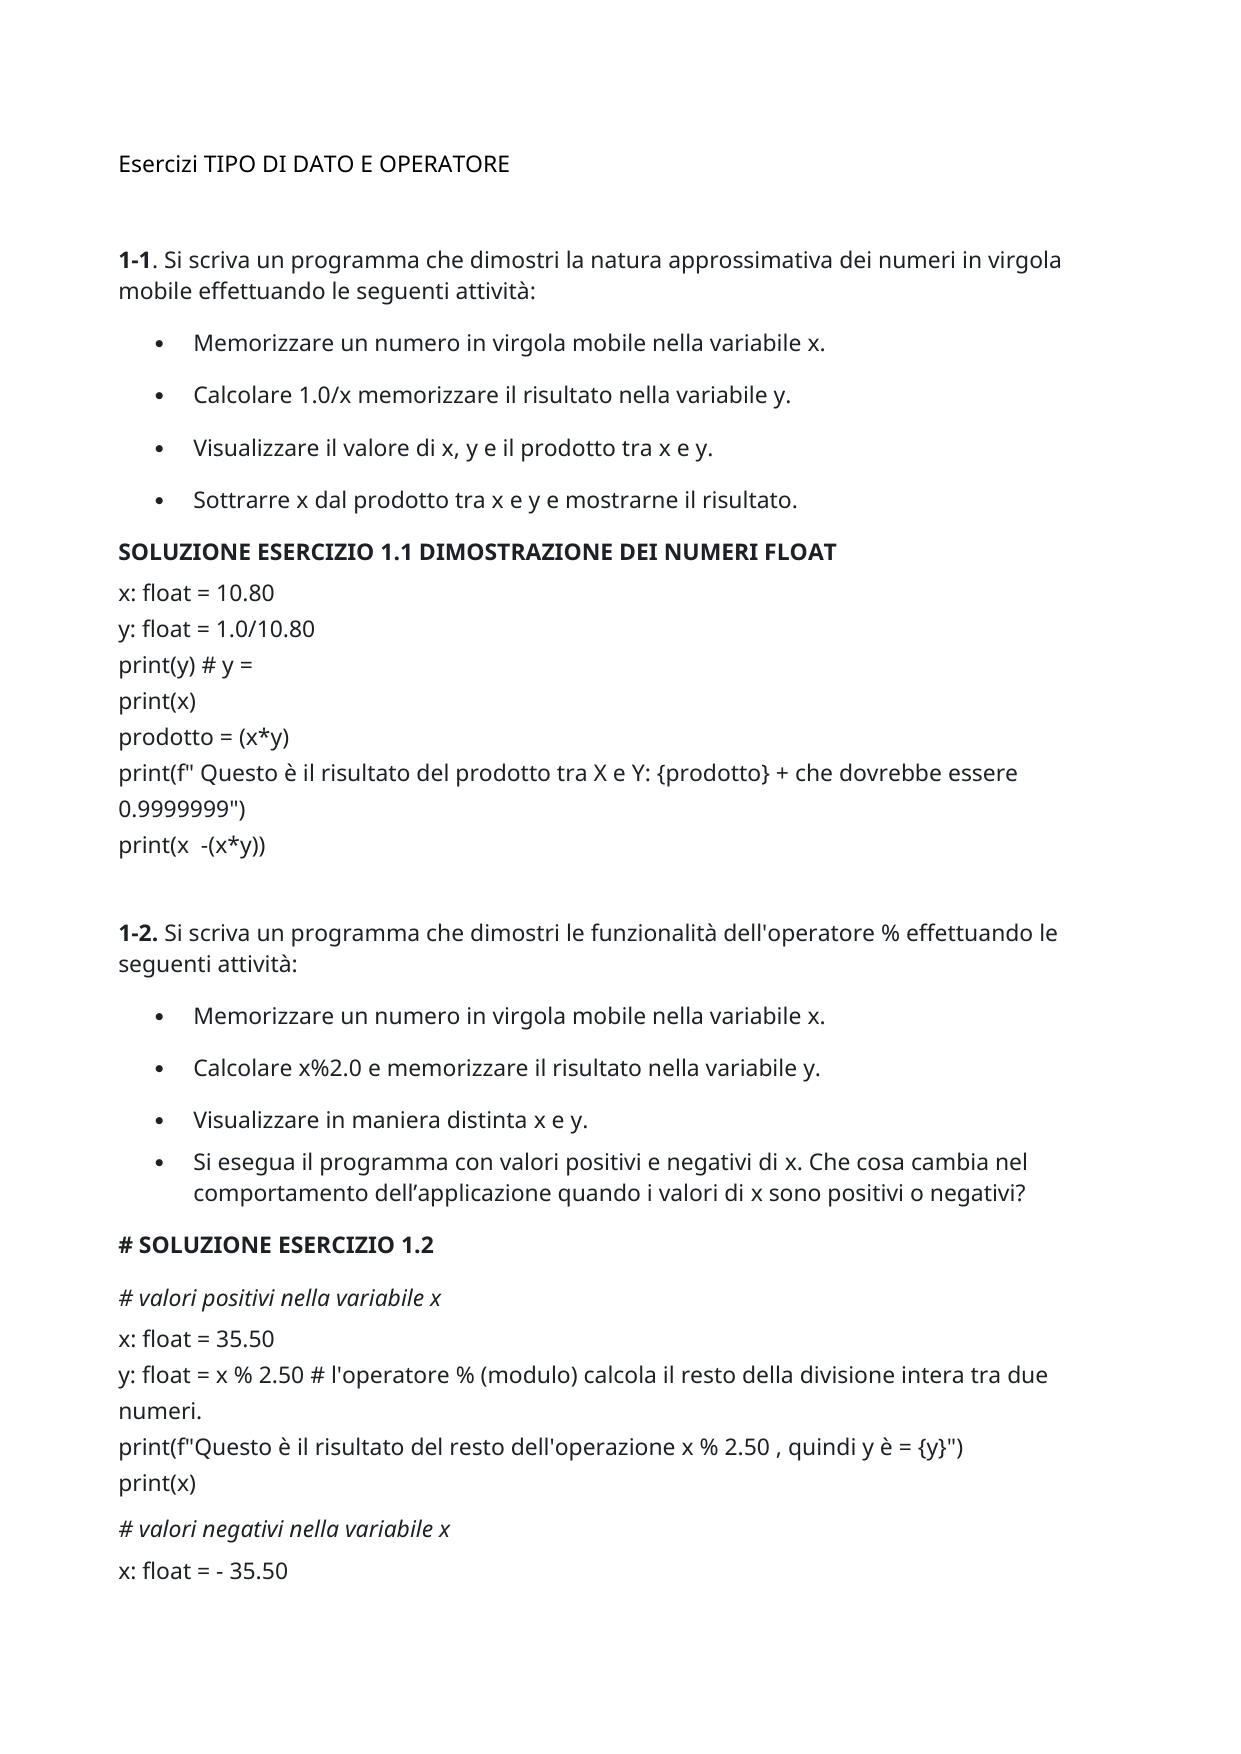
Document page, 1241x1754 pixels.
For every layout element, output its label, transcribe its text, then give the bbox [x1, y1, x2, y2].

text print(x) [118, 685, 1122, 716]
text print(f"Questo è il risultato del resto dell'operazione x % 2.50 , quindi y è = {y}") [118, 1431, 1122, 1462]
text x: float = - 35.50 [118, 1555, 1122, 1586]
text print(x) [118, 1467, 1122, 1498]
text print(f" Questo è il risultato del prodotto tra X e Y: {prodotto} + che dovrebbe essere 0.9999999") [118, 757, 1122, 824]
text 1-2. Si scriva un programma che dimostri le funzionalità dell'operatore % effettuando le seguenti attività: [118, 917, 1122, 979]
text SOLUZIONE ESERCIZIO 1.1 DIMOSTRAZIONE DEI NUMERI FLOAT [118, 536, 1122, 567]
list Visualizzare il valore di x, y e il prodotto tra x e y. [156, 432, 1122, 463]
text x: float = 35.50 [118, 1323, 1122, 1354]
list Memorizzare un numero in virgola mobile nella variabile x. [156, 1000, 1122, 1032]
list Sottrarre x dal prodotto tra x e y e mostrarne il risultato. [156, 484, 1122, 515]
text print(y) # y = [118, 649, 1122, 681]
list Visualizzare in maniera distinta x e y. [156, 1104, 1122, 1136]
text print(x -(x*y)) [118, 829, 1122, 860]
text y: float = x % 2.50 # l'operatore % (modulo) calcola il resto della divisione intera tra due numeri. [118, 1359, 1122, 1426]
list Calcolare 1.0/x memorizzare il risultato nella variabile y. [156, 379, 1122, 411]
text Esercizi TIPO DI DATO E OPERATORE [118, 148, 1122, 179]
text # valori negativi nella variabile x [118, 1513, 1122, 1544]
text prodotto = (x*y) [118, 721, 1122, 752]
text 1-1. Si scriva un programma che dimostri la natura approssimativa dei numeri in virgola mobile effettuando le seguenti attività: [118, 244, 1122, 307]
text y: float = 1.0/10.80 [118, 613, 1122, 644]
text # SOLUZIONE ESERCIZIO 1.2 [118, 1229, 1122, 1261]
text x: float = 10.80 [118, 577, 1122, 609]
text # valori positivi nella variabile x [118, 1282, 1122, 1313]
list Calcolare x%2.0 e memorizzare il risultato nella variabile y. [156, 1052, 1122, 1084]
list Si esegua il programma con valori positivi e negativi di x. Che cosa cambia nel comportamento dell’applicazione quando i valori di x sono positivi o negativi? [156, 1146, 1122, 1209]
list Memorizzare un numero in virgola mobile nella variabile x. [156, 327, 1122, 359]
